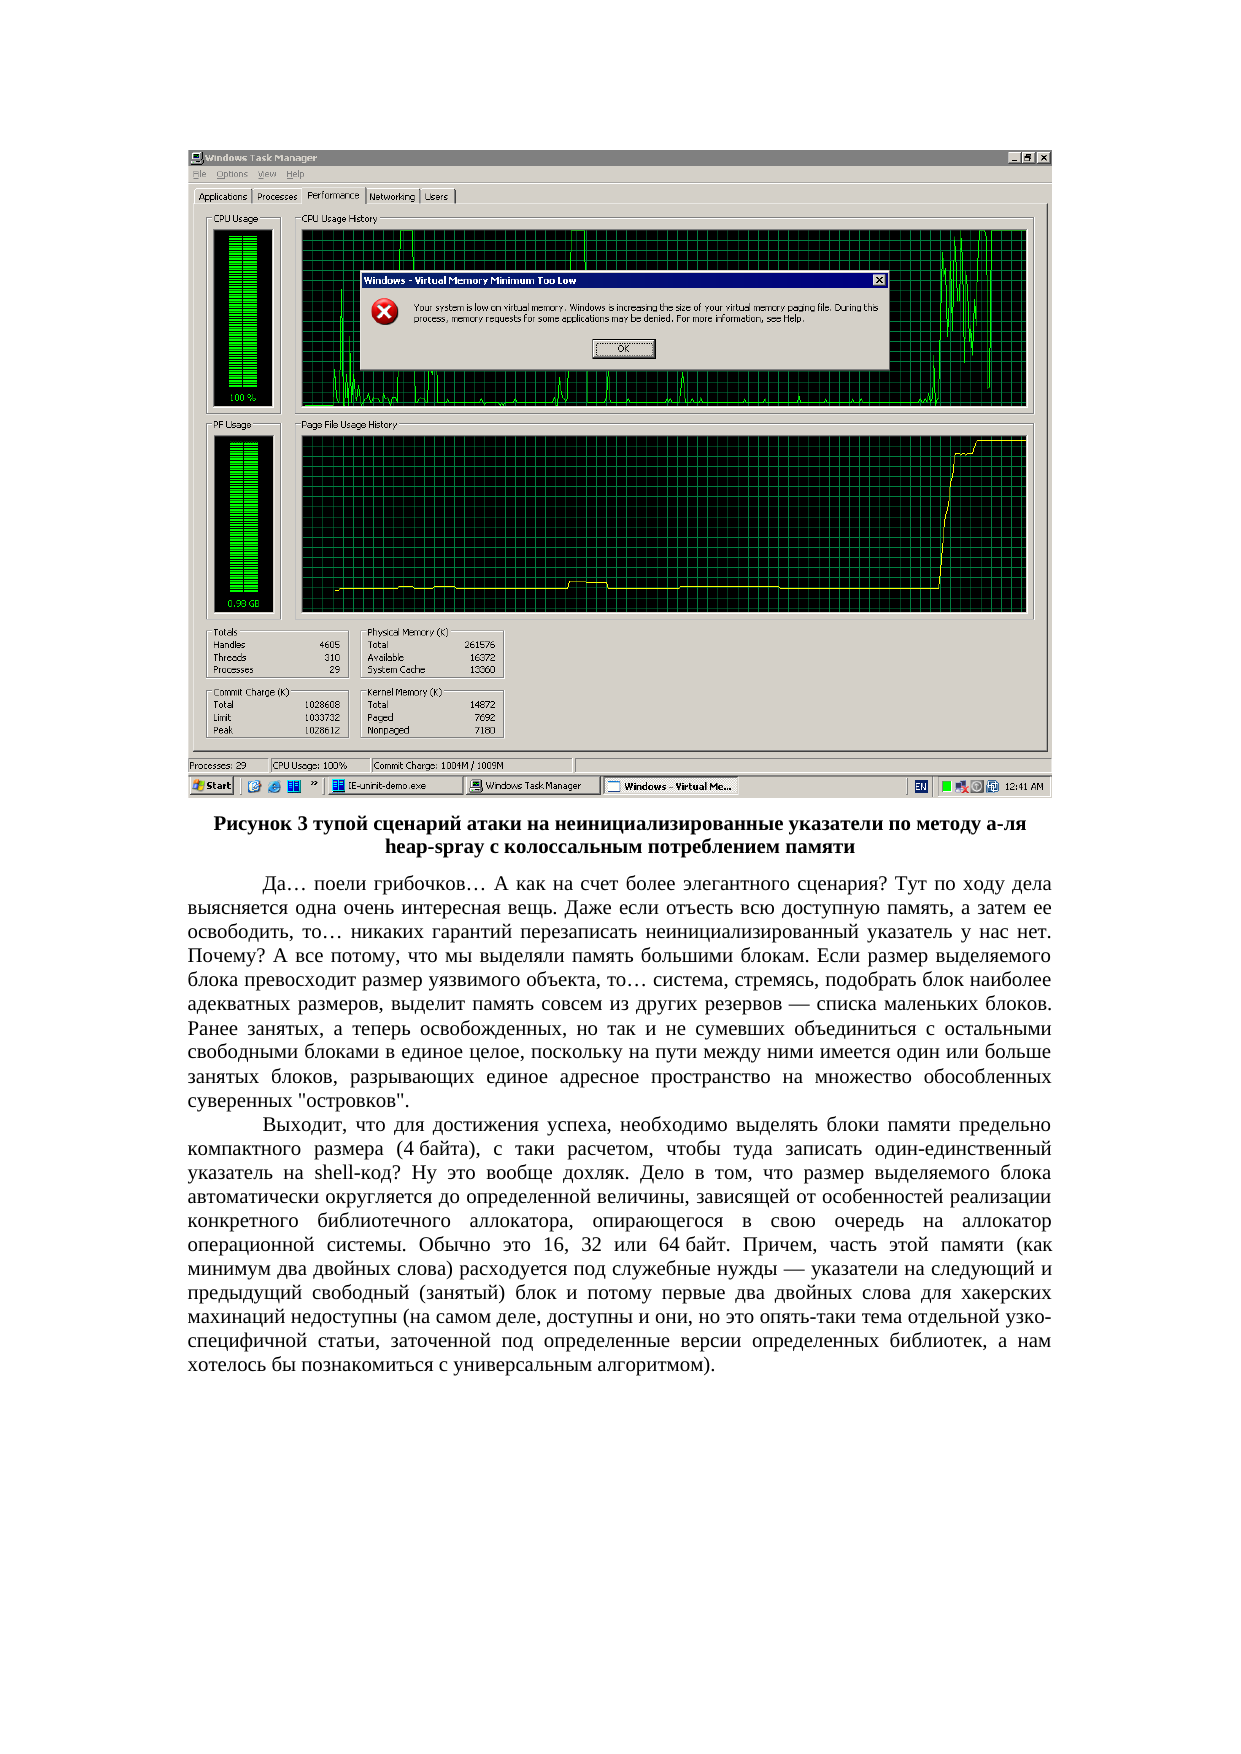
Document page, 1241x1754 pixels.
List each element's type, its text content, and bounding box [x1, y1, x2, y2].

text Да… поели грибочков… А как на счет более элегантного сценария? Тут по ходу дела выясняется одна очень интересная вещь. Даже если отъесть всю доступную память, а затем ее освободить, то… никаких гарантий перезаписать неинициализированный указатель у нас нет. Почему? А все потому, что мы выделяли память большими блокам. Если размер выделяемого блока превосходит размер уязвимого объекта, то… система, стремясь, подобрать блок наиболее адекватных размеров, выделит память совсем из других резервов — списка маленьких блоков. Ранее занятых, а теперь освобожденных, но так и не сумевших объединиться с остальными свободными блоками в единое целое, поскольку на пути между ними имеется один или больше занятых блоков, разрывающих единое адресное пространство на множество обособленных суверенных "островков". [187, 871, 1053, 1112]
text Рисунок 3 тупой сценарий атаки на неинициализированные указатели по методу а-ля heap-spray с колоссальным потреблением памяти [187, 810, 1053, 858]
text Выходит, что для достижения успеха, необходимо выделять блоки памяти предельно компактного размера (4 байта), с таки расчетом, чтобы туда записать один-единственный указатель на shell-код? Ну это вообще дохляк. Дело в том, что размер выделяемого блока автоматически округляется до определенной величины, зависящей от особенностей реализации конкретного библиотечного аллокатора, опирающегося в свою очередь на аллокатор операционной системы. Обычно это 16, 32 или 64 байт. Причем, часть этой памяти (как минимум два двойных слова) расходуется под служебные нужды — указатели на следующий и предыдущий свободный (занятый) блок и потому первые два двойных слова для хакерских махинаций недоступны (на самом деле, доступны и они, но это опять-таки тема отдельной узко- специфичной статьи, заточенной под определенные версии определенных библиотек, а нам хотелось бы познакомиться с универсальным алгоритмом). [187, 1112, 1053, 1376]
picture [188, 150, 1052, 798]
